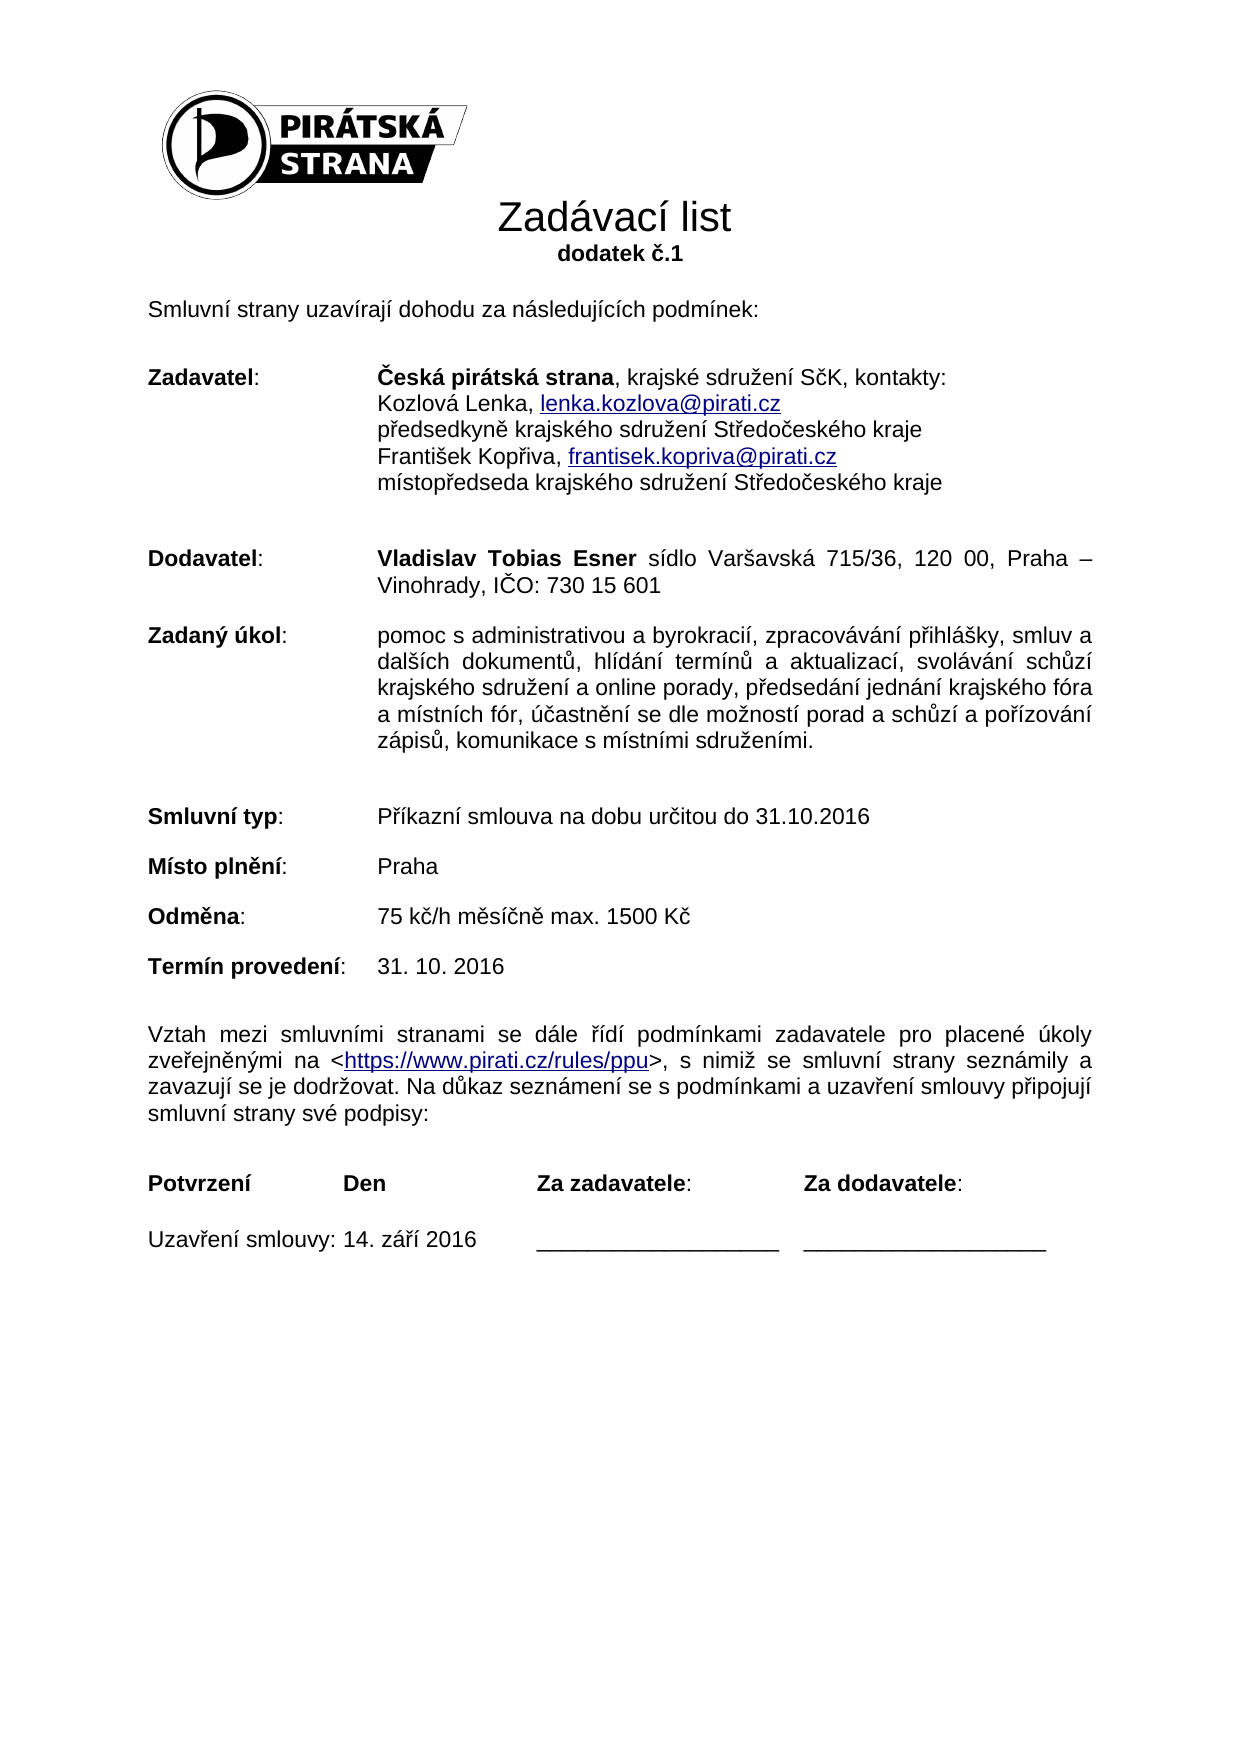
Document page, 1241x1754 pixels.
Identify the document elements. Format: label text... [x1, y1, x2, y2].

table_cell ___________________ [537, 1211, 804, 1474]
subtitle Zadávací list [148, 192, 1093, 240]
table_header Potvrzení [148, 1156, 343, 1211]
table_cell 31. 10. 2016 [377, 941, 1093, 991]
table_header Za dodavatele: [804, 1156, 1099, 1211]
table_cell Příkazní smlouva na dobu určitou do 31.10.2016 [377, 792, 1093, 841]
table_cell Dodavatel: [148, 534, 377, 610]
table_header Den [343, 1156, 537, 1211]
table_cell Vladislav Tobias Esner sídlo Varšavská 715/36, 120 00, Praha – Vinohrady, IČO: 730 15 601 [377, 534, 1093, 610]
table_cell Odměna: [148, 891, 377, 941]
table_header Česká pirátská strana, krajské sdružení SčK, kontakty: Kozlová Lenka, lenka.kozlova@pirati.cz předsedkyně krajského sdružení Středočeského kraje František Kopřiva, frantisek.kopriva@pirati.cz místopředseda krajského sdružení Středočeského kraje [377, 352, 1093, 534]
text Smluvní strany uzavírají dohodu za následujících podmínek: [148, 296, 1093, 322]
text dodatek č.1 [148, 240, 1093, 267]
table_header Za zadavatele: [537, 1156, 804, 1211]
table_cell Praha [377, 841, 1093, 891]
text Vztah mezi smluvními stranami se dále řídí podmínkami zadavatele pro placené úkoly zveřejněnými na <https://www.pirati.cz/rules/ppu>, s nimiž se smluvní strany seznámily a zavazují se je dodržovat. Na důkaz seznámení se s podmínkami a uzavření smlouvy připojují smluvní strany své podpisy: [148, 1021, 1093, 1126]
table_cell ___________________ [804, 1211, 1099, 1474]
table_cell Místo plnění: [148, 841, 377, 891]
table_cell 75 kč/h měsíčně max. 1500 Kč [377, 891, 1093, 941]
table_cell Zadaný úkol: [148, 610, 377, 792]
table_cell Smluvní typ: [148, 792, 377, 841]
table_header Zadavatel: [148, 352, 377, 534]
table_cell Termín provedení: [148, 941, 377, 991]
table_cell pomoc s administrativou a byrokracií, zpracovávání přihlášky, smluv a dalších dokumentů, hlídání termínů a aktualizací, svolávání schůzí krajského sdružení a online porady, předsedání jednání krajského fóra a místních fór, účastnění se dle možností porad a schůzí a pořízování zápisů, komunikace s místními sdruženími. [377, 610, 1093, 792]
table_cell Uzavření smlouvy: [148, 1211, 343, 1474]
picture [147, 75, 482, 214]
table_cell 14. září 2016 [343, 1211, 537, 1474]
